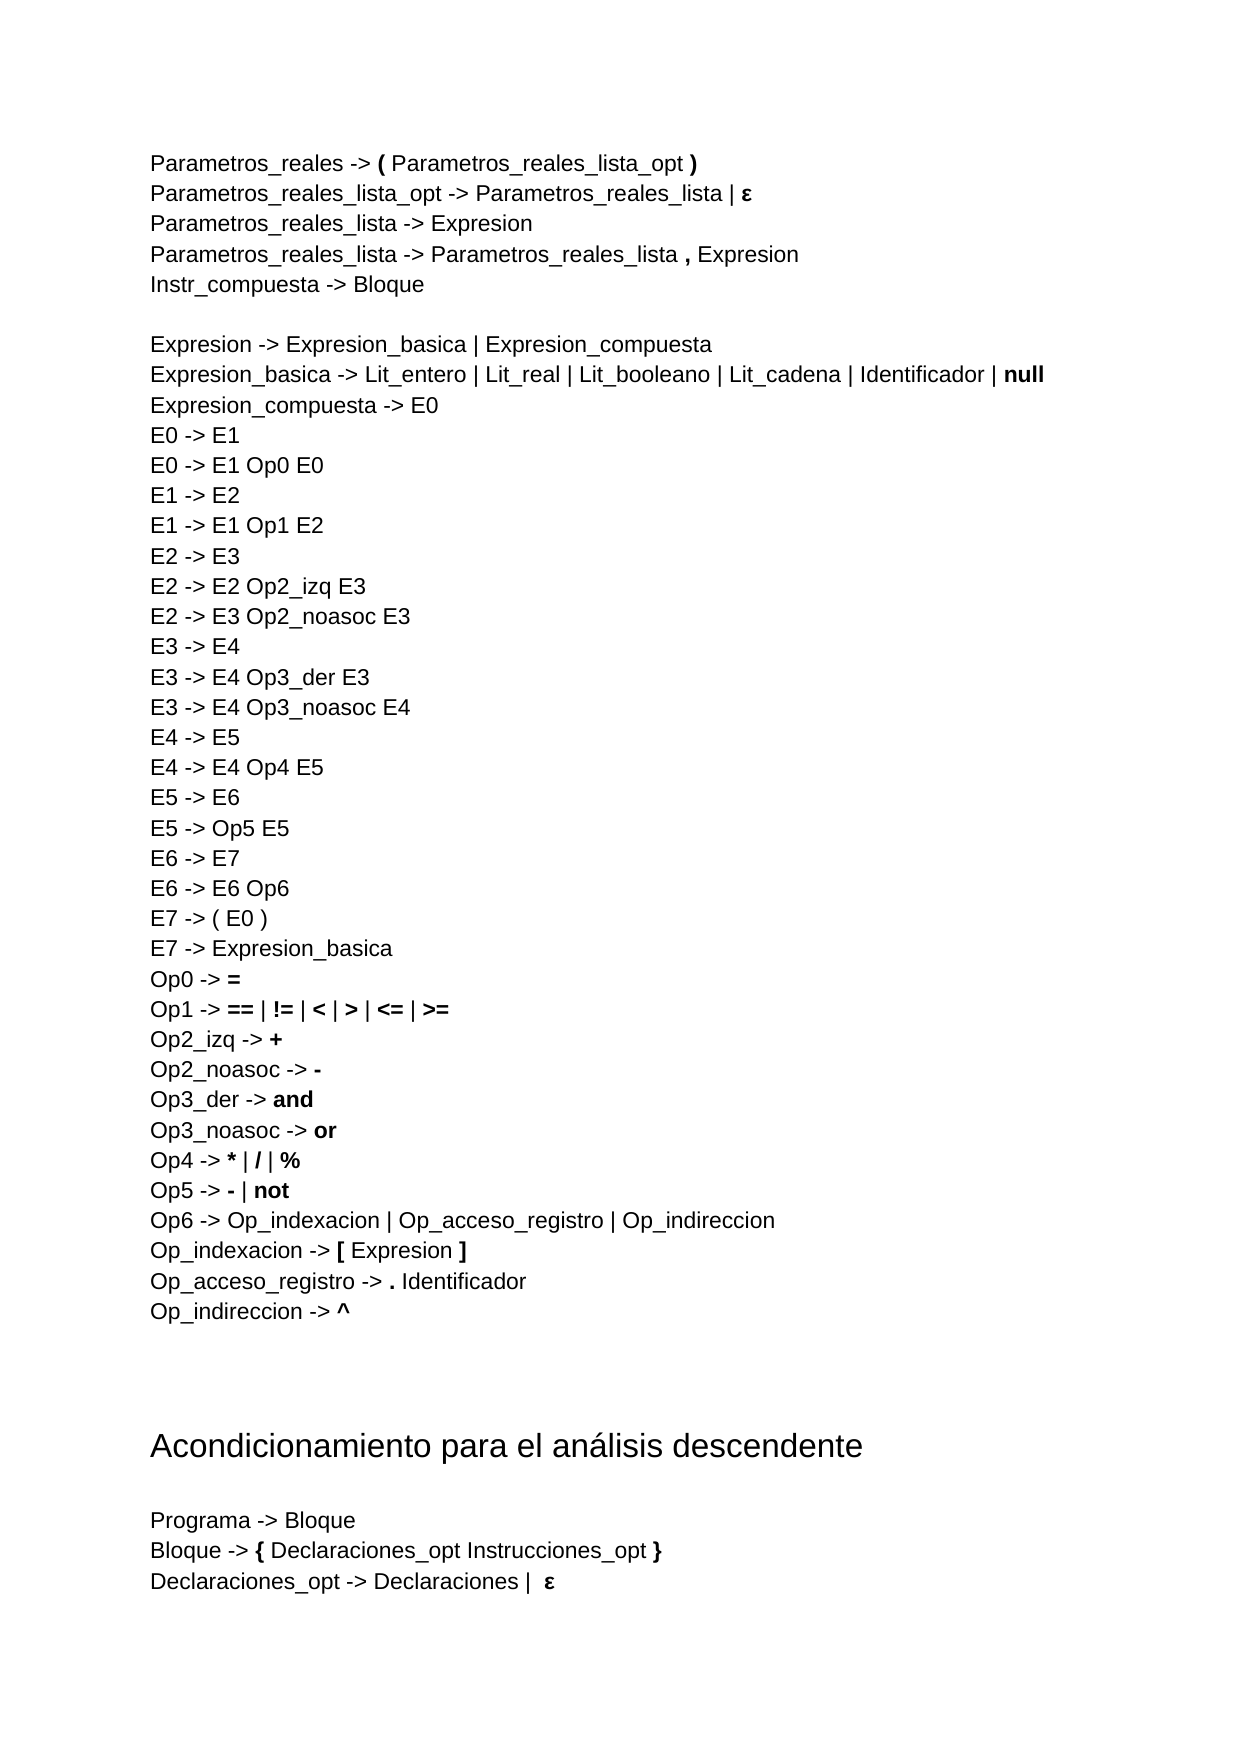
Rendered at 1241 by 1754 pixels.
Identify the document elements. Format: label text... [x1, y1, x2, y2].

text Parametros_reales_lista_opt -> Parametros_reales_lista | ε [150, 180, 1090, 207]
text Op_acceso_registro -> . Identificador [150, 1268, 1090, 1294]
text E4 -> E5 [150, 724, 1090, 750]
text Parametros_reales_lista -> Parametros_reales_lista , Expresion [150, 241, 1090, 267]
text E1 -> E1 Op1 E2 [150, 512, 1090, 539]
text Op0 -> = [150, 966, 1090, 992]
text Op1 -> == | != | < | > | <= | >= [150, 996, 1090, 1022]
text Op2_noasoc -> - [150, 1056, 1090, 1083]
text E0 -> E1 Op0 E0 [150, 452, 1090, 478]
text E5 -> Op5 E5 [150, 814, 1090, 841]
text Instr_compuesta -> Bloque [150, 271, 1090, 297]
text E7 -> ( E0 ) [150, 905, 1090, 932]
text Op3_der -> and [150, 1086, 1090, 1113]
text E2 -> E3 Op2_noasoc E3 [150, 603, 1090, 629]
subtitle Acondicionamiento para el análisis descendente [150, 1426, 1090, 1464]
text E3 -> E4 Op3_der E3 [150, 663, 1090, 690]
text Parametros_reales_lista -> Expresion [150, 210, 1090, 237]
text E6 -> E6 Op6 [150, 875, 1090, 901]
text Op3_noasoc -> or [150, 1117, 1090, 1143]
text E3 -> E4 [150, 633, 1090, 660]
text Programa -> Bloque [150, 1507, 1090, 1533]
text E7 -> Expresion_basica [150, 935, 1090, 962]
text E4 -> E4 Op4 E5 [150, 754, 1090, 781]
text E2 -> E2 Op2_izq E3 [150, 573, 1090, 599]
text Bloque -> { Declaraciones_opt Instrucciones_opt } [150, 1537, 1090, 1564]
text Op_indireccion -> ^ [150, 1298, 1090, 1324]
text Op4 -> * | / | % [150, 1147, 1090, 1173]
text Expresion_compuesta -> E0 [150, 392, 1090, 418]
text Op2_izq -> + [150, 1026, 1090, 1052]
text Op6 -> Op_indexacion | Op_acceso_registro | Op_indireccion [150, 1207, 1090, 1234]
text Parametros_reales -> ( Parametros_reales_lista_opt ) [150, 150, 1090, 176]
text E6 -> E7 [150, 845, 1090, 871]
text Op5 -> - | not [150, 1177, 1090, 1203]
text Op_indexacion -> [ Expresion ] [150, 1237, 1090, 1264]
text E1 -> E2 [150, 482, 1090, 509]
text E3 -> E4 Op3_noasoc E4 [150, 694, 1090, 720]
text E5 -> E6 [150, 784, 1090, 811]
text E0 -> E1 [150, 422, 1090, 448]
text Expresion_basica -> Lit_entero | Lit_real | Lit_booleano | Lit_cadena | Identificador | null [150, 361, 1090, 388]
text Expresion -> Expresion_basica | Expresion_compuesta [150, 331, 1090, 358]
text Declaraciones_opt -> Declaraciones | ε [150, 1568, 1090, 1594]
text E2 -> E3 [150, 543, 1090, 569]
